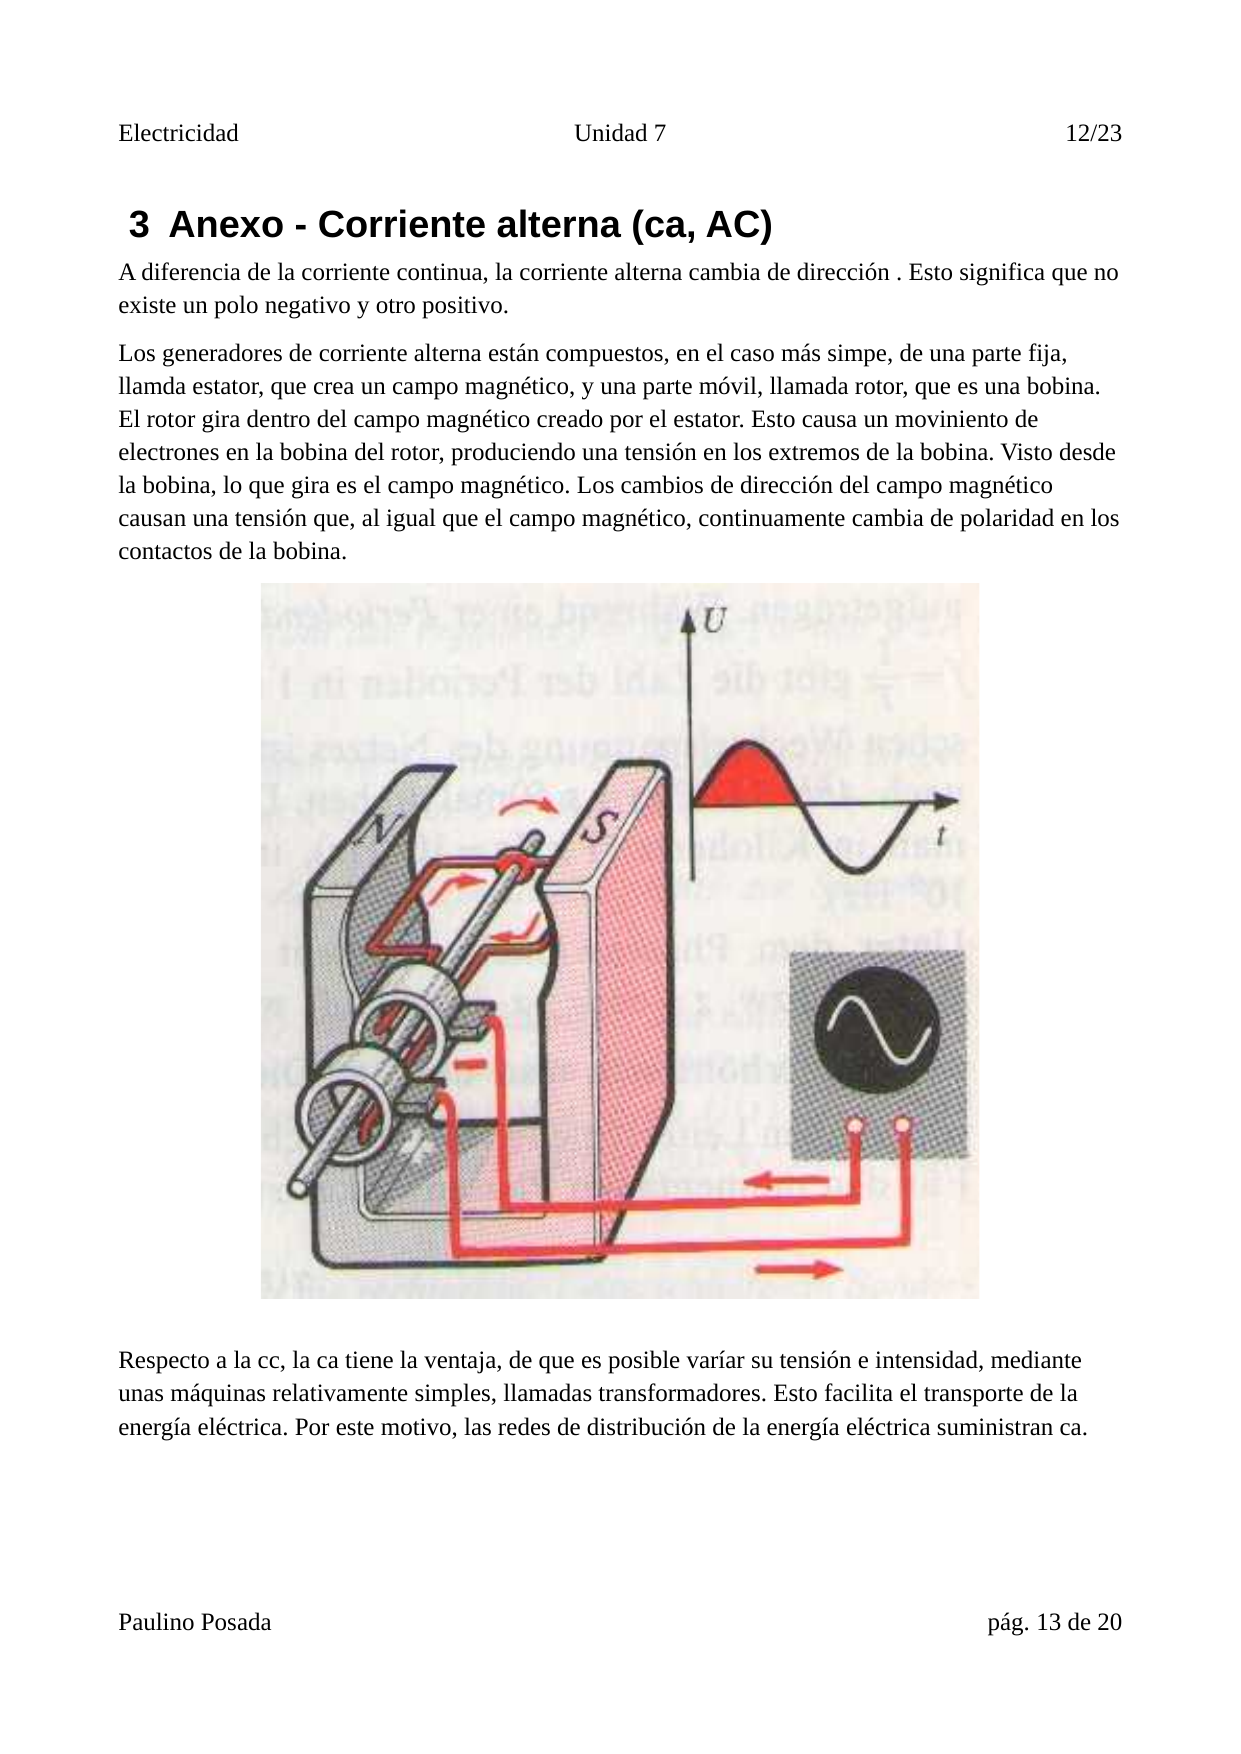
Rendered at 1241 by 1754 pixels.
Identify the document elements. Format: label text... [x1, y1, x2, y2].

text Los generadores de corriente alterna están compuestos, en el caso más simpe, de una parte fija, llamda estator, que crea un campo magnético, y una parte móvil, llamada rotor, que es una bobina. El rotor gira dentro del campo magnético creado por el estator. Esto causa un moviniento de electrones en la bobina del rotor, produciendo una tensión en los extremos de la bobina. Visto desde la bobina, lo que gira es el campo magnético. Los cambios de dirección del campo magnético causan una tensión que, al igual que el campo magnético, continuamente cambia de polaridad en los contactos de la bobina. [118, 338, 1122, 565]
text Respecto a la cc, la ca tiene la ventaja, de que es posible varíar su tensión e intensidad, mediante unas máquinas relativamente simples, llamadas transformadores. Esto facilita el transporte de la energía eléctrica. Por este motivo, las redes de distribución de la energía eléctrica suministran ca. [118, 1346, 1122, 1440]
text A diferencia de la corriente continua, la corriente alterna cambia de dirección . Esto significa que no existe un polo negativo y otro positivo. [118, 257, 1122, 319]
subtitle Anexo - Corriente alterna (ca, AC) [118, 201, 1122, 245]
picture [260, 583, 980, 1299]
